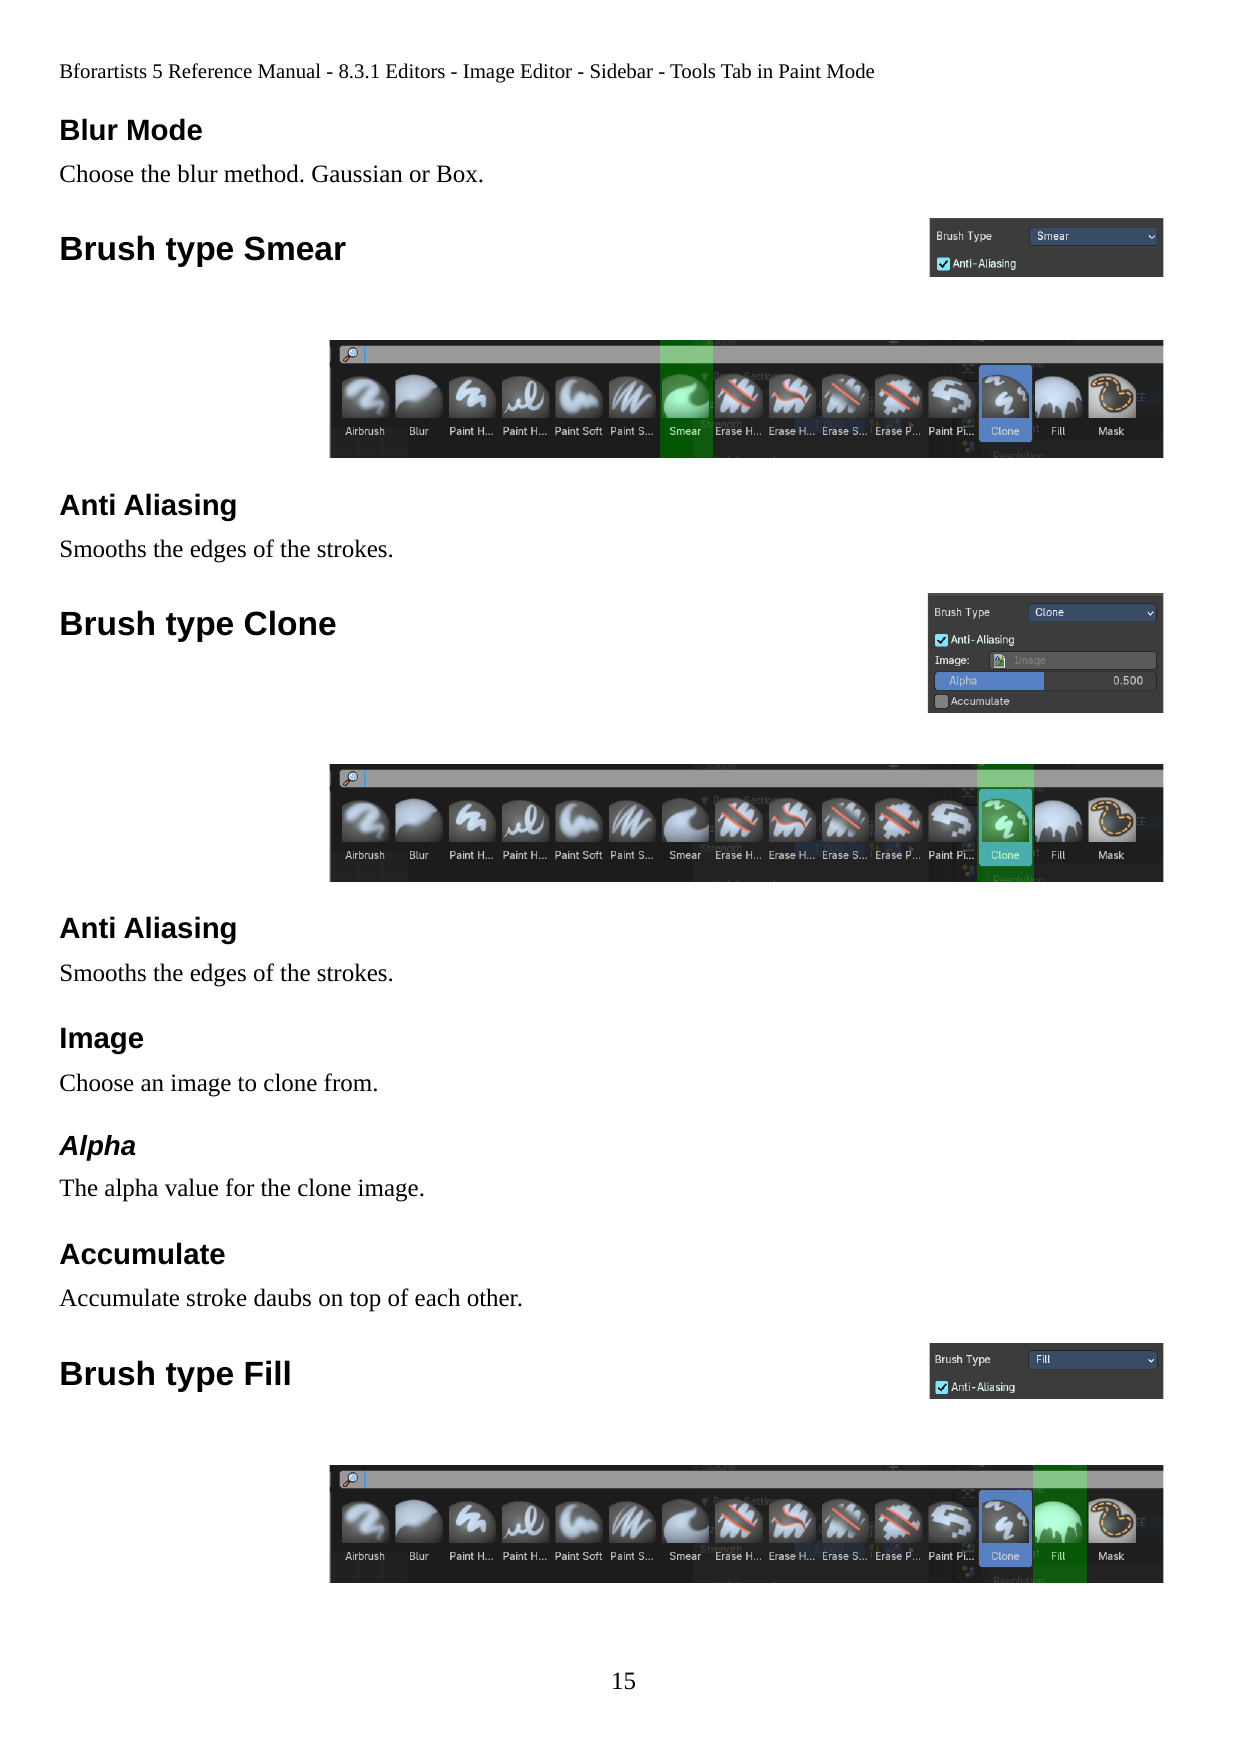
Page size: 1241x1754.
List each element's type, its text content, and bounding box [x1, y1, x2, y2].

picture [927, 593, 1164, 713]
picture [329, 1465, 1164, 1583]
picture [329, 340, 1164, 458]
subtitle Alpha [59, 1129, 1181, 1161]
subtitle Anti Aliasing [59, 487, 1181, 521]
subtitle Brush type Clone [59, 604, 927, 642]
text The alpha value for the clone image. [59, 1173, 1181, 1202]
subtitle [1164, 229, 1181, 267]
subtitle [1164, 1353, 1181, 1392]
text Choose an image to clone from. [59, 1068, 1181, 1096]
picture [329, 764, 1164, 882]
subtitle [1164, 604, 1181, 642]
text Accumulate stroke daubs on top of each other. [59, 1283, 1181, 1312]
subtitle Brush type Fill [59, 1353, 929, 1392]
text Smooths the edges of the strokes. [59, 958, 1181, 986]
picture [929, 218, 1164, 277]
subtitle Accumulate [59, 1237, 1181, 1271]
subtitle Brush type Smear [59, 229, 929, 267]
picture [929, 1343, 1164, 1399]
text Choose the blur method. Gaussian or Box. [59, 159, 1181, 188]
text Smooths the edges of the strokes. [59, 534, 1181, 562]
subtitle Image [59, 1021, 1181, 1055]
subtitle Anti Aliasing [59, 911, 1181, 945]
subtitle Blur Mode [59, 113, 1181, 146]
